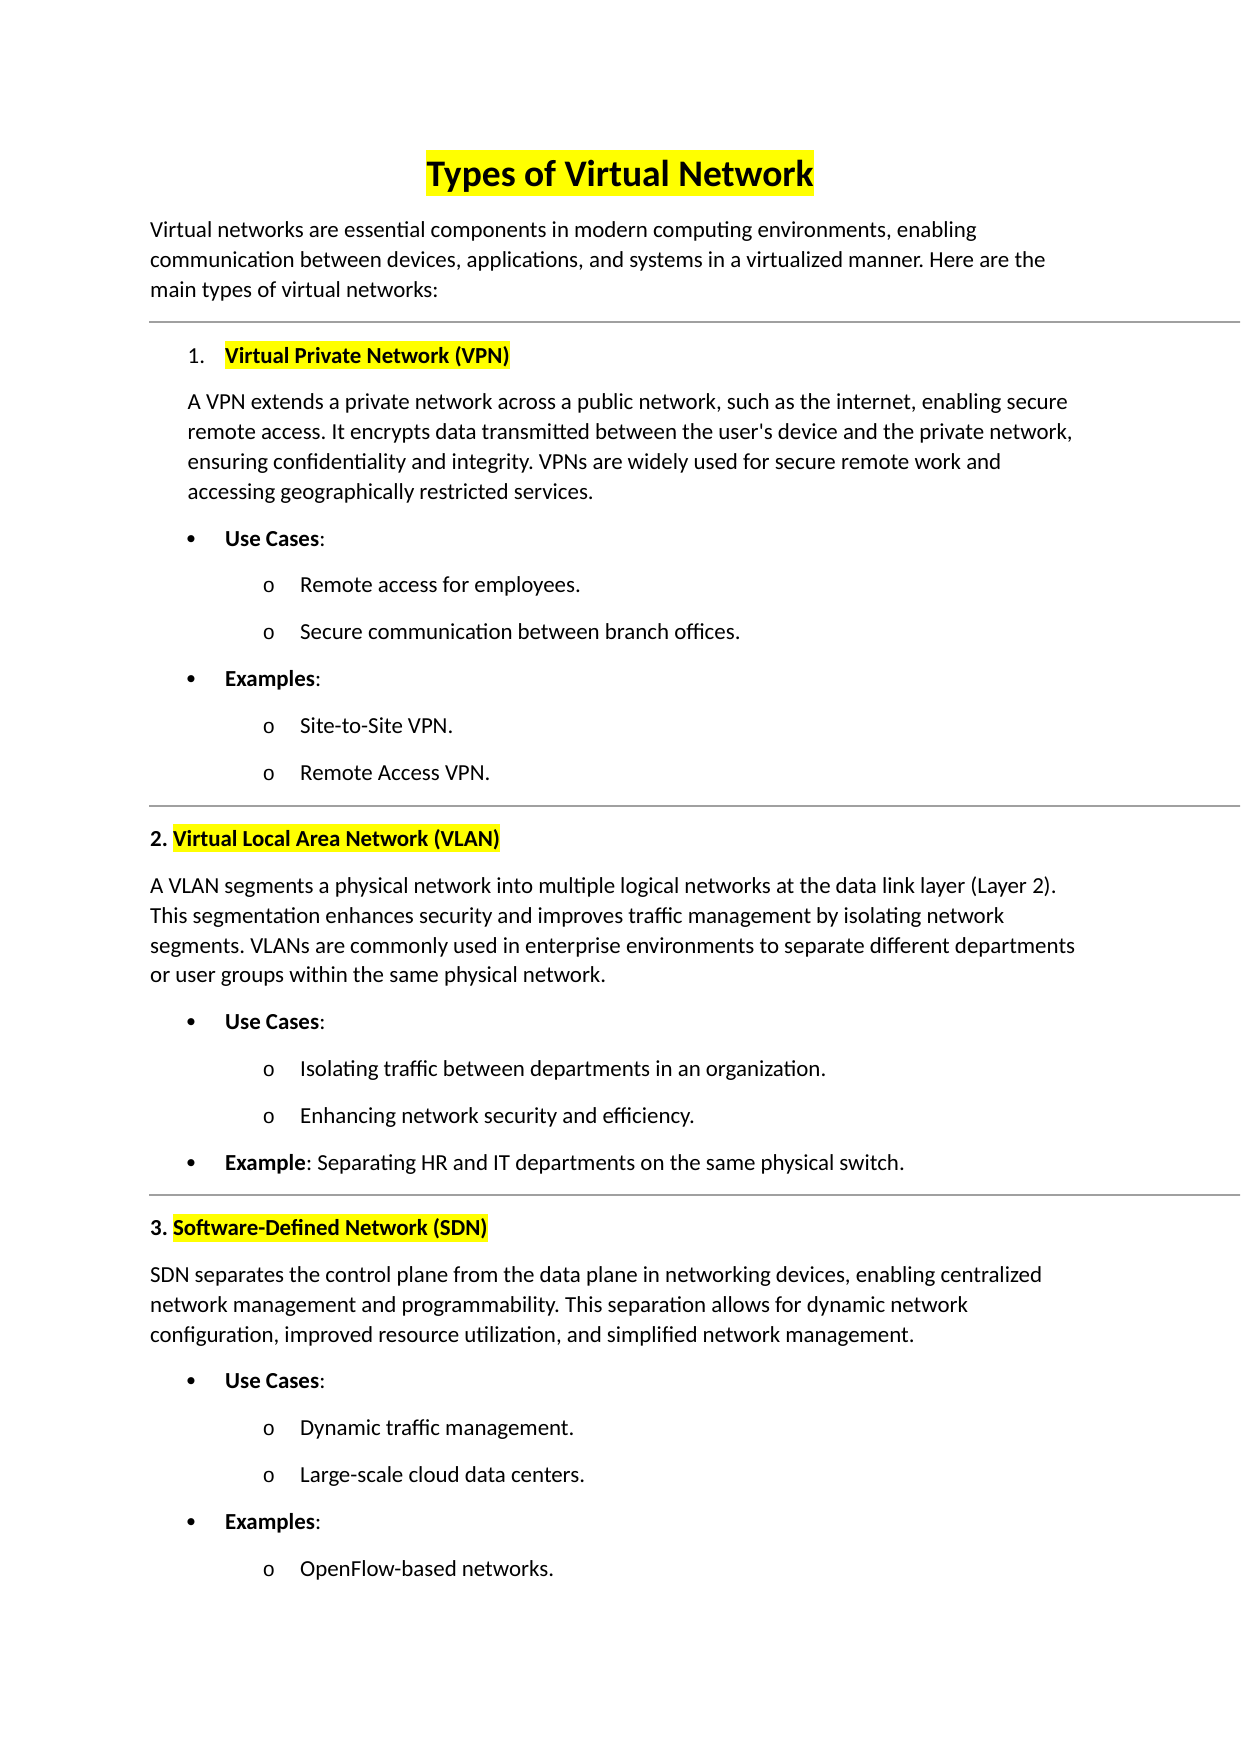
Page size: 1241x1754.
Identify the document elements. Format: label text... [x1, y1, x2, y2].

list Remote Access VPN. [262, 758, 1090, 787]
text Virtual networks are essential components in modern computing environments, enabling communication between devices, applications, and systems in a virtualized manner. Here are the main types of virtual networks: [150, 216, 1090, 303]
list Large-scale cloud data centers. [262, 1460, 1090, 1489]
text A VPN extends a private network across a public network, such as the internet, enabling secure remote access. It encrypts data transmitted between the user's device and the private network, ensuring confidentiality and integrity. VPNs are widely used for secure remote work and accessing geographically restricted services. [187, 387, 1090, 505]
list Dynamic traffic management. [262, 1413, 1090, 1442]
list Remote access for employees. [262, 570, 1090, 599]
list OpenFlow-based networks. [262, 1554, 1090, 1582]
list Use Cases: [187, 1007, 1090, 1035]
text SDN separates the control plane from the data plane in networking devices, enabling centralized network management and programmability. This separation allows for dynamic network configuration, improved resource utilization, and simplified network management. [150, 1260, 1090, 1348]
list Enhancing network security and efficiency. [262, 1101, 1090, 1129]
text Types of Virtual Network [150, 150, 1090, 196]
list Examples: [187, 1507, 1090, 1535]
list Secure communication between branch offices. [262, 617, 1090, 646]
text 3. Software-Defined Network (SDN) [150, 1213, 1090, 1242]
text 2. Virtual Local Area Network (VLAN) [150, 824, 1090, 852]
list Example: Separating HR and IT departments on the same physical switch. [187, 1148, 1090, 1176]
list Virtual Private Network (VPN) [187, 341, 1090, 369]
list Site-to-Site VPN. [262, 711, 1090, 740]
list Use Cases: [187, 524, 1090, 552]
text A VLAN segments a physical network into multiple logical networks at the data link layer (Layer 2). This segmentation enhances security and improves traffic management by isolating network segments. VLANs are commonly used in enterprise environments to separate different departments or user groups within the same physical network. [150, 871, 1090, 989]
list Isolating traffic between departments in an organization. [262, 1054, 1090, 1082]
list Use Cases: [187, 1366, 1090, 1394]
list Examples: [187, 664, 1090, 693]
